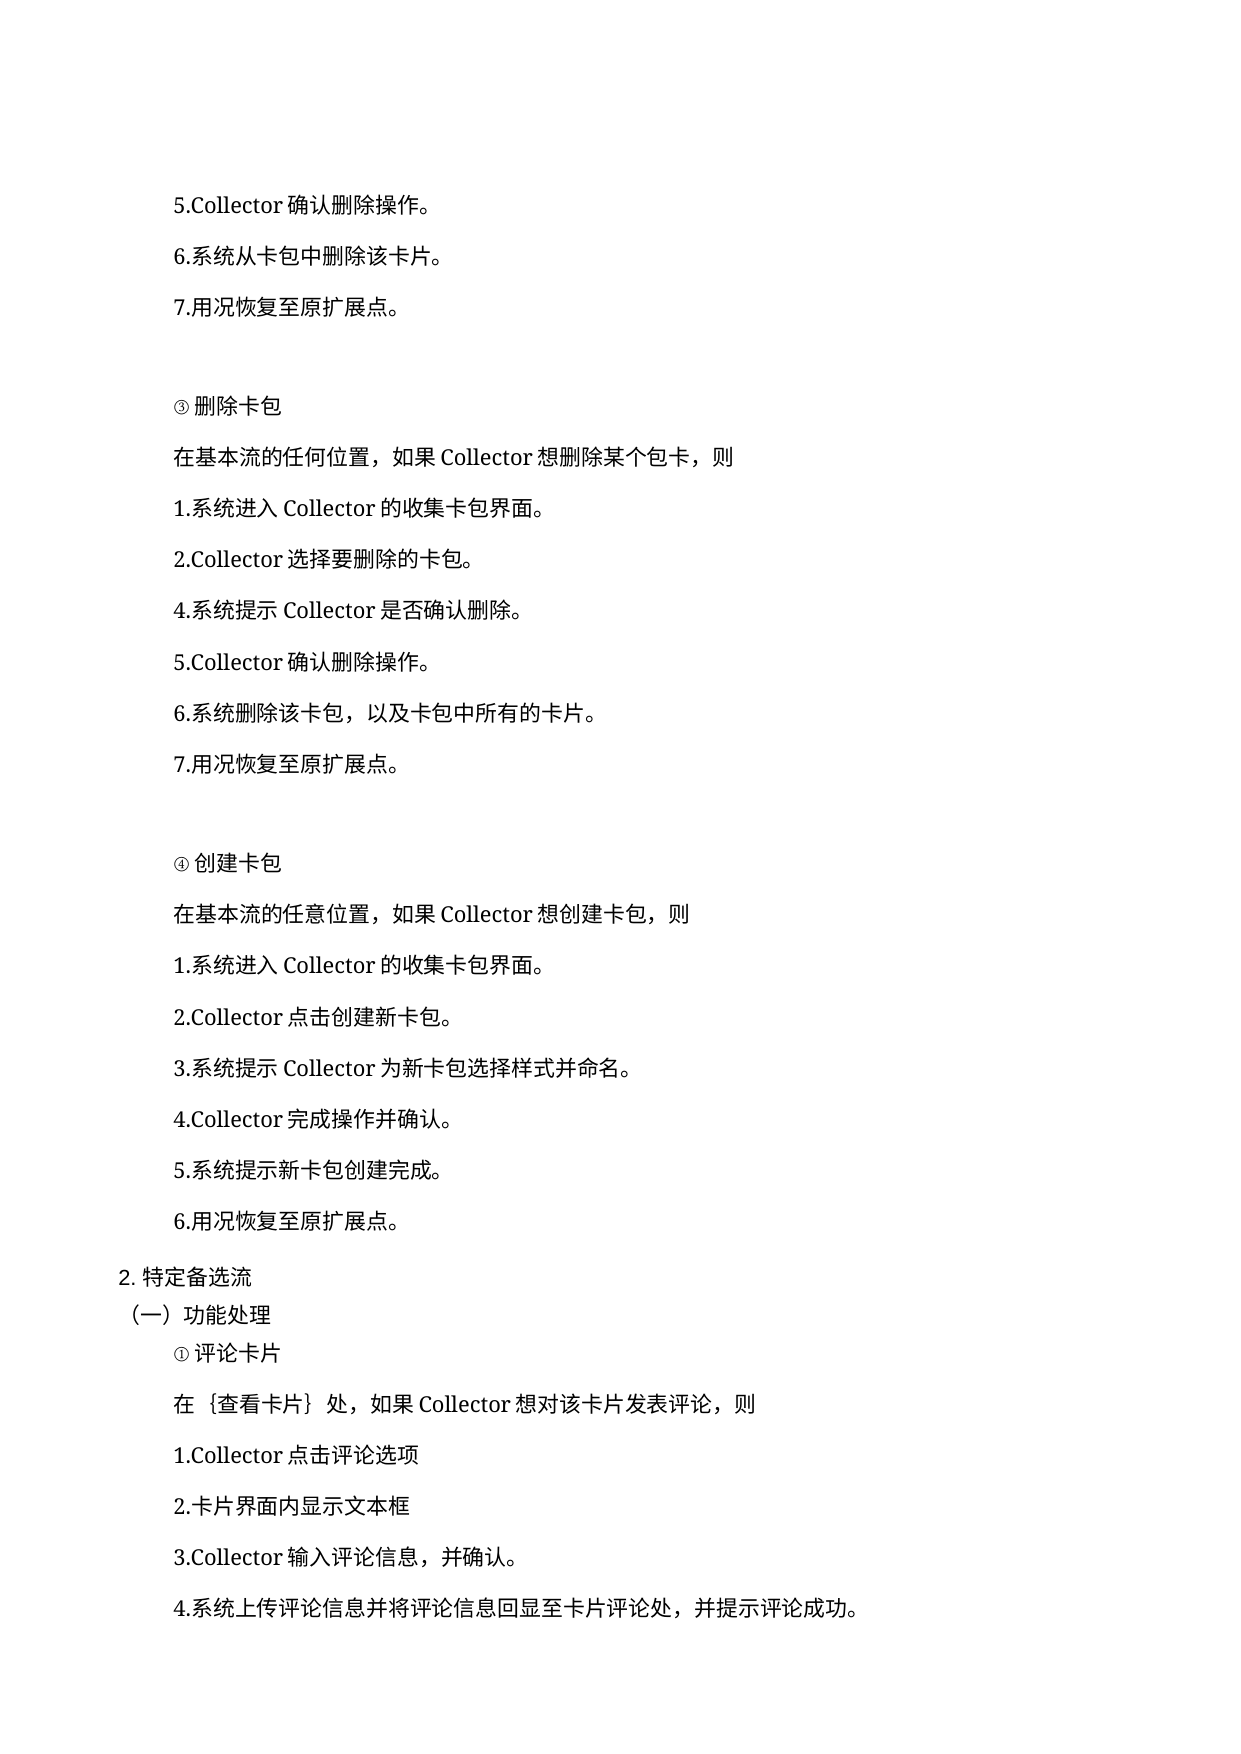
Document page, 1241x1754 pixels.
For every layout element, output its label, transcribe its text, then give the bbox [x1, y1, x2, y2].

text ④创建卡包 [118, 846, 1122, 878]
text 2.卡片界面内显示文本框 [118, 1489, 1122, 1521]
text 1.系统进入Collector的收集卡包界面。 [118, 948, 1122, 980]
text 2.Collector选择要删除的卡包。 [118, 542, 1122, 574]
text （一）功能处理 [118, 1298, 1122, 1329]
text 6.系统删除该卡包，以及卡包中所有的卡片。 [118, 696, 1122, 727]
text 1.系统进入Collector的收集卡包界面。 [118, 491, 1122, 523]
text 在基本流的任意位置，如果Collector想创建卡包，则 [118, 897, 1122, 929]
text 在｛查看卡片｝处，如果Collector想对该卡片发表评论，则 [118, 1387, 1122, 1419]
subtitle 特定备选流 [118, 1260, 1122, 1292]
text 3.系统提示Collector为新卡包选择样式并命名。 [118, 1051, 1122, 1082]
text 3.Collector输入评论信息，并确认。 [118, 1540, 1122, 1572]
text 2.Collector点击创建新卡包。 [118, 999, 1122, 1031]
text 5.Collector确认删除操作。 [118, 644, 1122, 676]
text 1.Collector点击评论选项 [118, 1438, 1122, 1470]
text 在基本流的任何位置，如果Collector想删除某个包卡，则 [118, 440, 1122, 472]
text 5.系统提示新卡包创建完成。 [118, 1153, 1122, 1184]
text ③删除卡包 [118, 389, 1122, 421]
text 4.系统上传评论信息并将评论信息回显至卡片评论处，并提示评论成功。 [118, 1591, 1122, 1623]
text 6.系统从卡包中删除该卡片。 [118, 239, 1122, 270]
text 4.Collector完成操作并确认。 [118, 1102, 1122, 1133]
text 4.系统提示Collector是否确认删除。 [118, 593, 1122, 625]
text ①评论卡片 [118, 1336, 1122, 1368]
text 6.用况恢复至原扩展点。 [118, 1204, 1122, 1235]
text 5.Collector确认删除操作。 [118, 188, 1122, 219]
text 7.用况恢复至原扩展点。 [118, 747, 1122, 778]
text 7.用况恢复至原扩展点。 [118, 290, 1122, 321]
